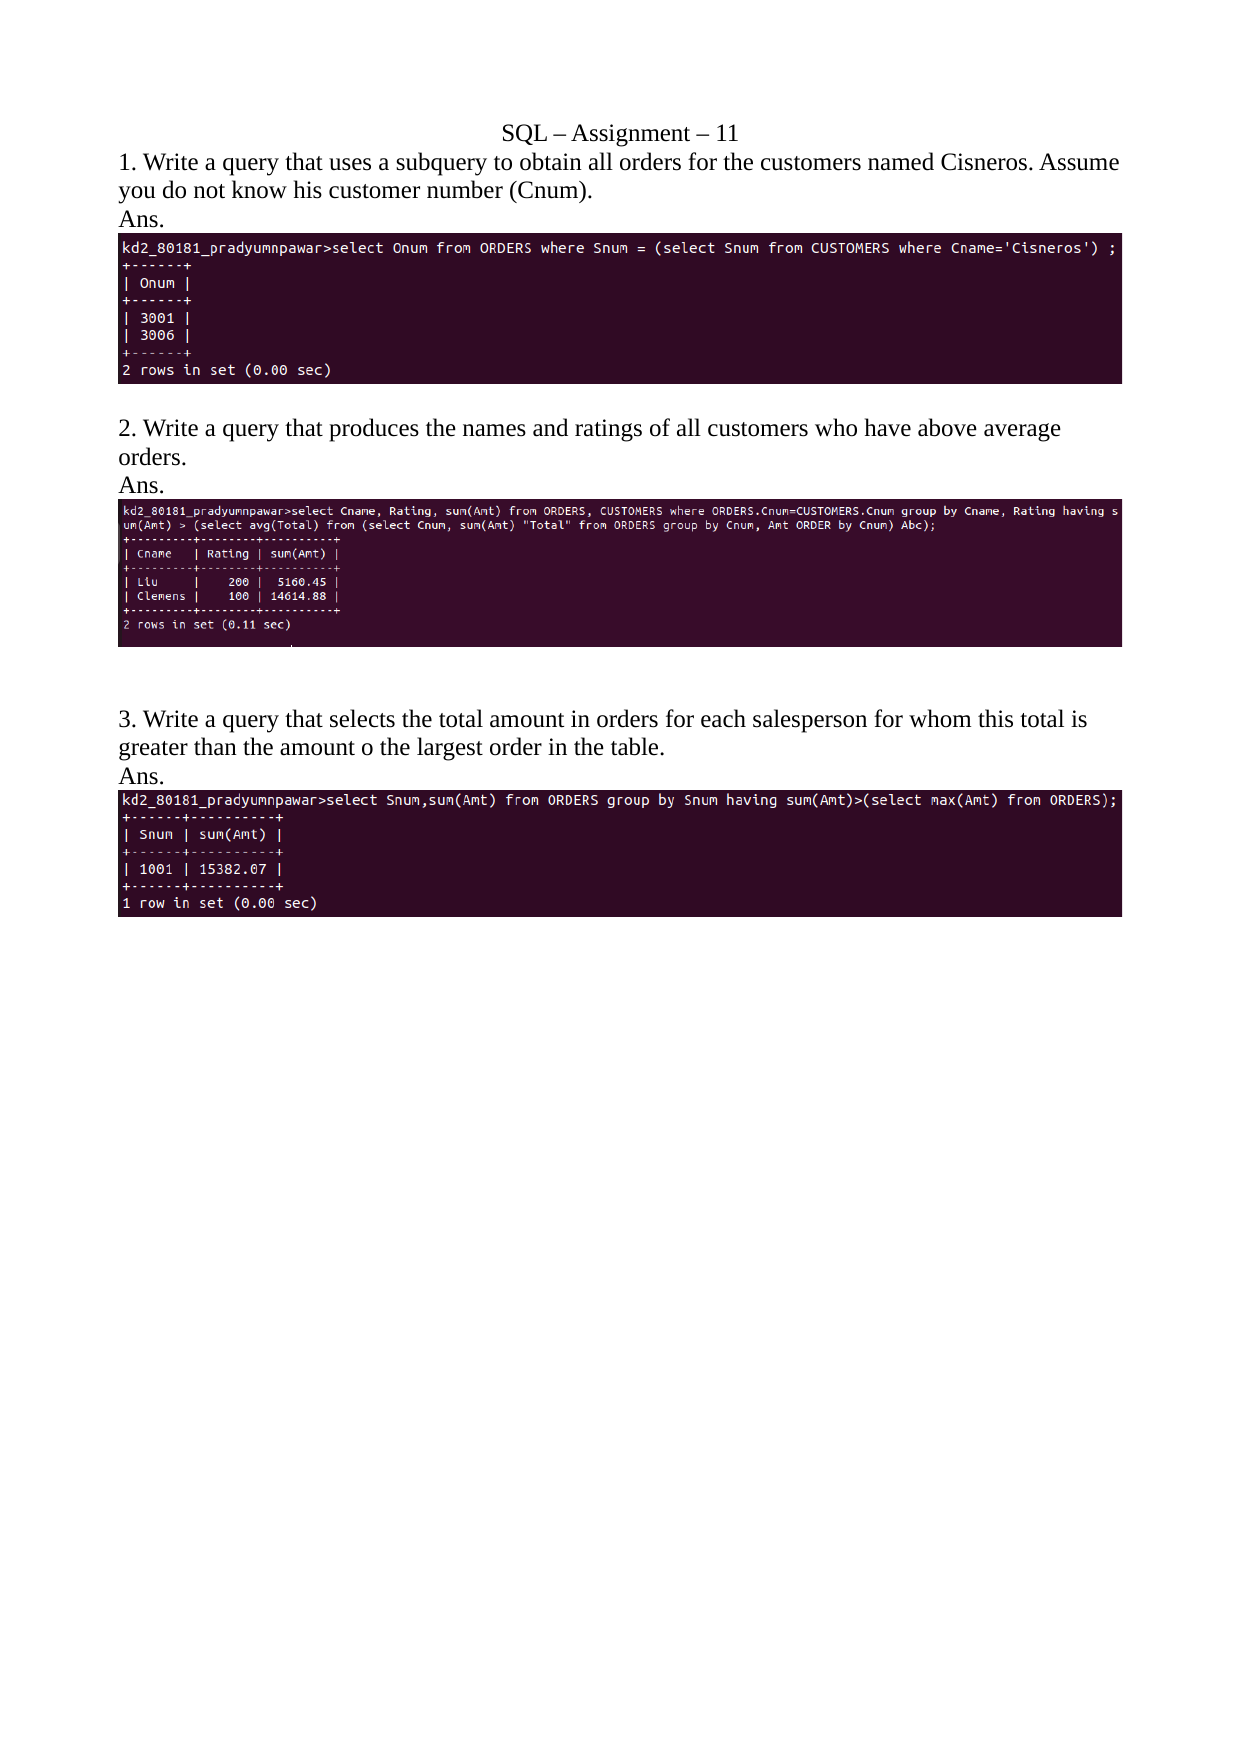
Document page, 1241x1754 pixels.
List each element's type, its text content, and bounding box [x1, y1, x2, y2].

picture [118, 790, 1123, 917]
text Ans. [118, 204, 1122, 233]
picture [118, 499, 1123, 647]
text SQL – Assignment – 11 [118, 118, 1122, 147]
text 2. Write a query that produces the names and ratings of all customers who have above average orders. [118, 413, 1122, 470]
text Ans. [118, 761, 1122, 790]
text Ans. [118, 470, 1122, 499]
text 3. Write a query that selects the total amount in orders for each salesperson for whom this total is greater than the amount o the largest order in the table. [118, 704, 1122, 761]
text 1. Write a query that uses a subquery to obtain all orders for the customers named Cisneros. Assume you do not know his customer number (Cnum). [118, 147, 1122, 204]
picture [118, 233, 1123, 384]
